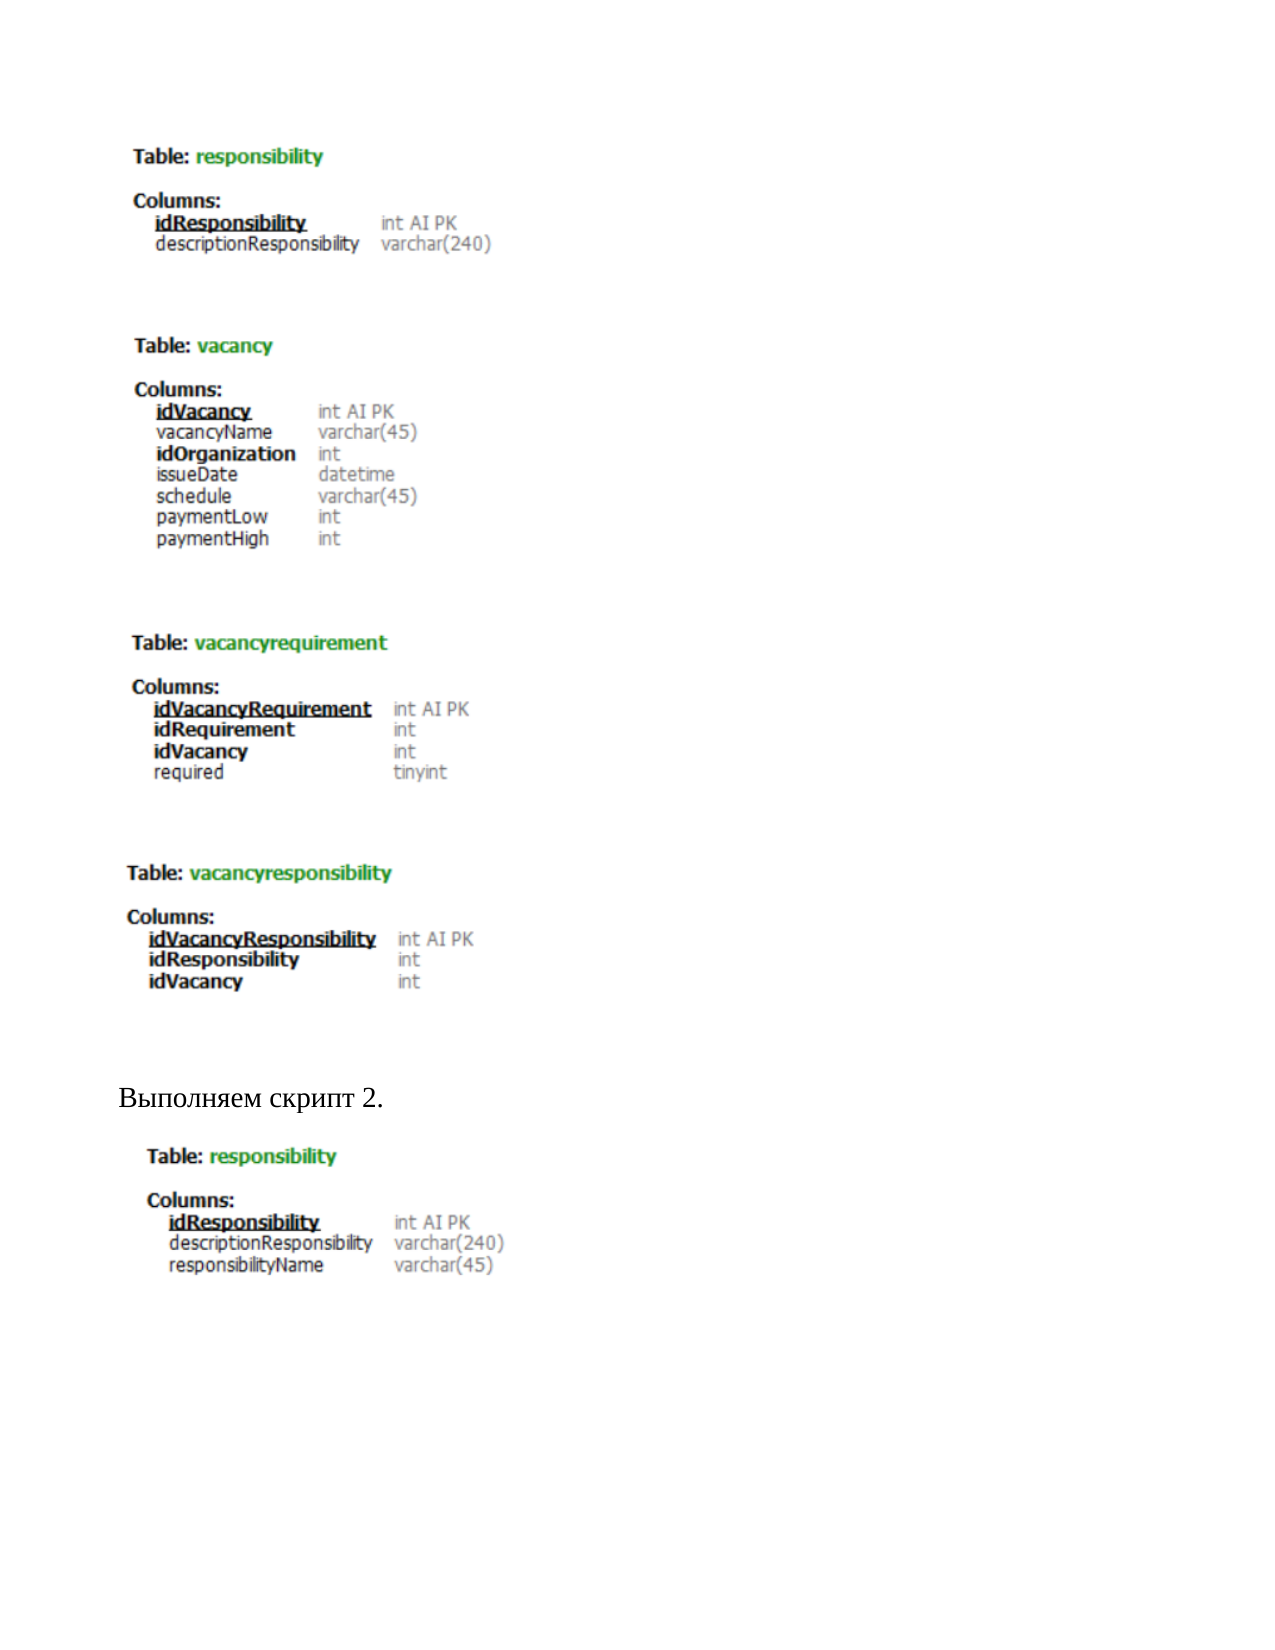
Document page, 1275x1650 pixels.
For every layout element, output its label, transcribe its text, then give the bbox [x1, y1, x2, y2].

picture [123, 123, 511, 271]
table_cell [118, 309, 1157, 607]
picture [123, 841, 484, 1008]
table_cell [118, 118, 1157, 309]
text Выполняем скрипт 2. [118, 1080, 1157, 1114]
table_cell [118, 836, 1157, 1047]
table_cell [118, 607, 1157, 836]
picture [123, 315, 456, 568]
picture [123, 612, 509, 797]
picture [118, 1113, 534, 1299]
